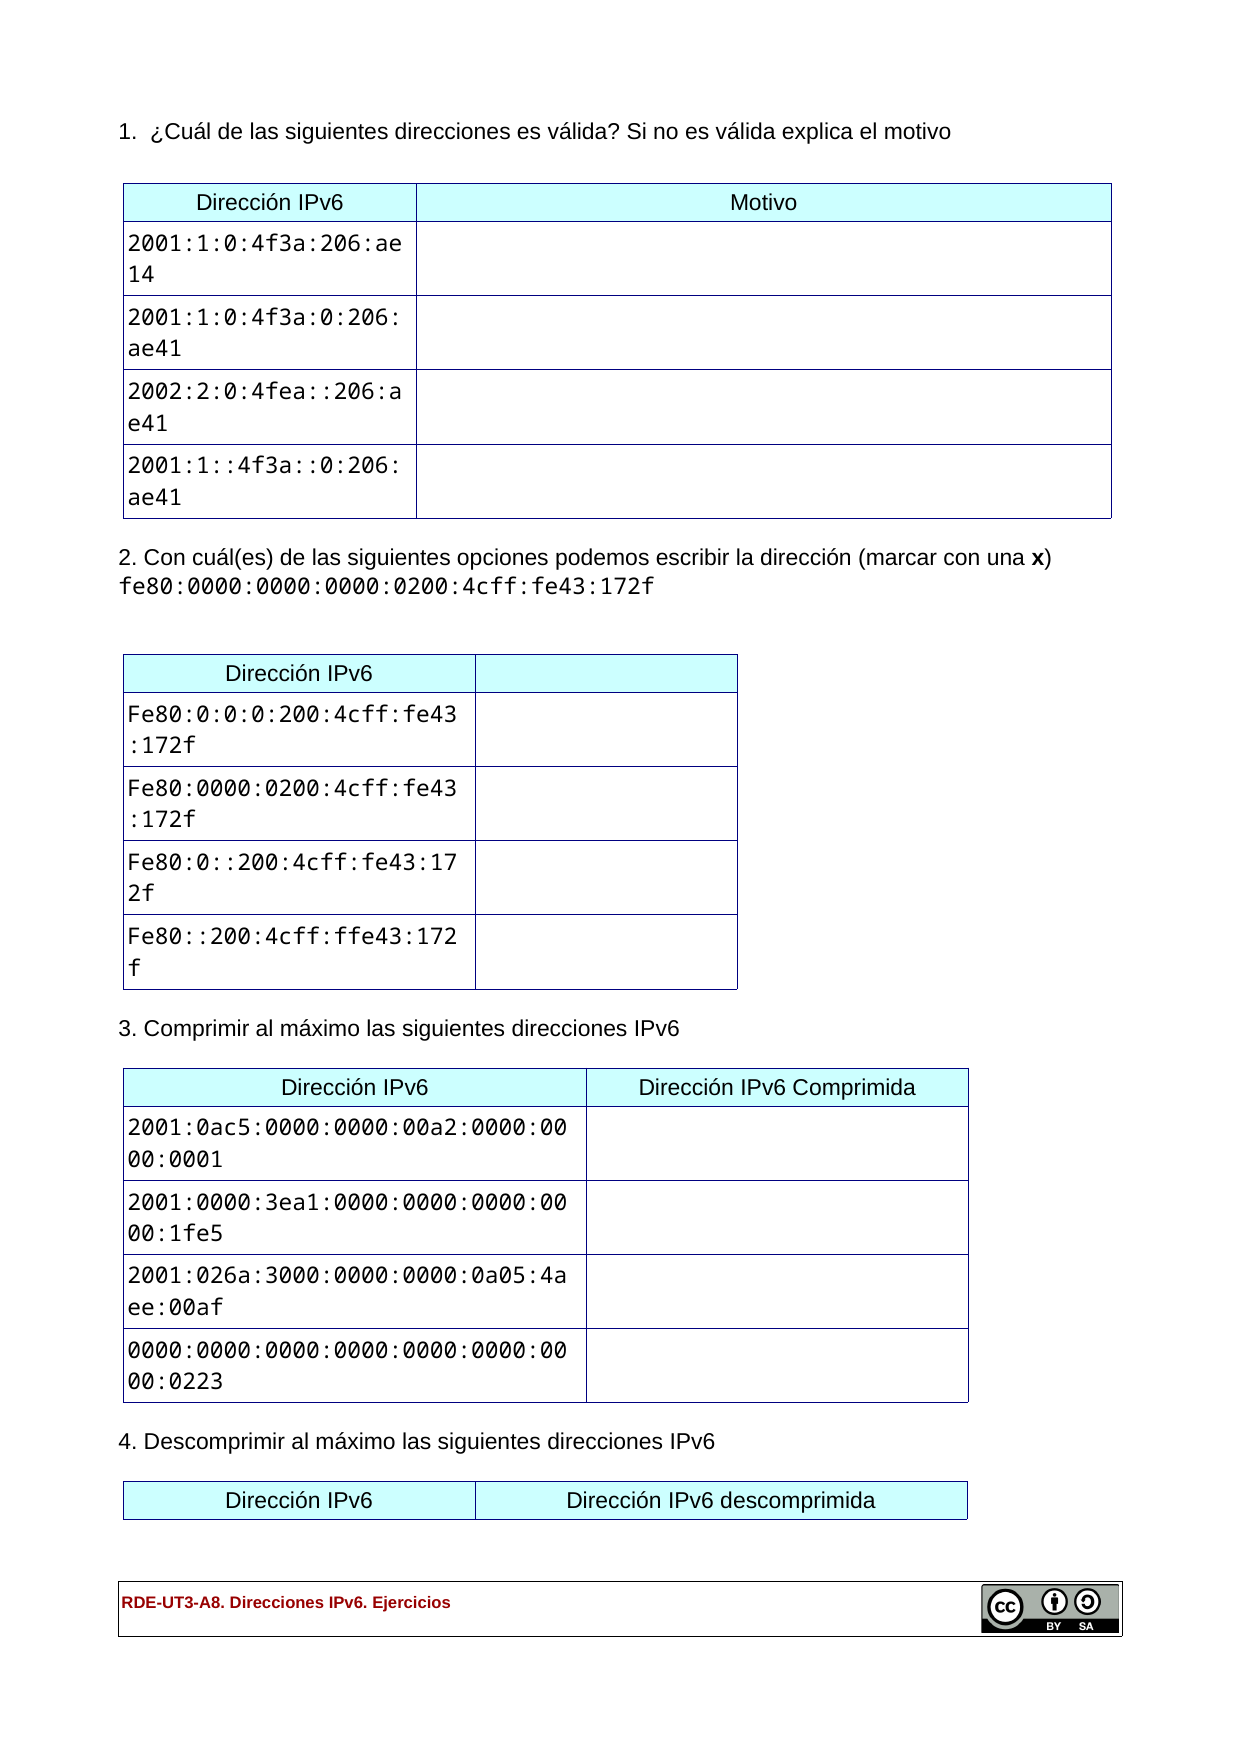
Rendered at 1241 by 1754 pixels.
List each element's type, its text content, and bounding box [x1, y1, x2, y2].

text 3. Comprimir al máximo las siguientes direcciones IPv6 [118, 1015, 1122, 1041]
table_cell 2001:1:0:4f3a:206:ae14 [124, 222, 416, 295]
table_cell [587, 1107, 968, 1179]
table_cell [417, 222, 1111, 295]
picture [981, 1584, 1119, 1633]
table_cell Fe80:0000:0200:4cff:fe43:172f [124, 767, 475, 840]
table_cell [587, 1255, 968, 1328]
table_cell Fe80:0::200:4cff:fe43:172f [124, 841, 475, 914]
table_cell [476, 841, 737, 914]
table_header Dirección IPv6 [124, 1482, 475, 1519]
table_cell [417, 296, 1111, 369]
text 4. Descomprimir al máximo las siguientes direcciones IPv6 [118, 1428, 1122, 1454]
table_cell 0000:0000:0000:0000:0000:0000:0000:0223 [124, 1329, 586, 1402]
table_cell 2002:2:0:4fea::206:ae41 [124, 370, 416, 443]
text 1. ¿Cuál de las siguientes direcciones es válida? Si no es válida explica el motivo [118, 118, 1122, 144]
table_header Dirección IPv6 [124, 184, 416, 221]
table_cell [417, 370, 1111, 443]
table_header Dirección IPv6 descomprimida [476, 1482, 967, 1519]
table_cell Fe80::200:4cff:ffe43:172f [124, 915, 475, 988]
table_cell [417, 445, 1111, 517]
table_header Dirección IPv6 Comprimida [587, 1069, 968, 1106]
table_header [476, 655, 737, 692]
text 2. Con cuál(es) de las siguientes opciones podemos escribir la dirección (marcar con una x) fe80:0000:0000:0000:0200:4cff:fe43:172f [118, 544, 1122, 602]
table_cell [476, 915, 737, 988]
table_cell [587, 1329, 968, 1402]
table_cell 2001:026a:3000:0000:0000:0a05:4aee:00af [124, 1255, 586, 1328]
table_cell 2001:1::4f3a::0:206:ae41 [124, 445, 416, 517]
table_cell [476, 767, 737, 840]
table_cell 2001:1:0:4f3a:0:206:ae41 [124, 296, 416, 369]
table_header Dirección IPv6 [124, 655, 475, 692]
table_cell [476, 693, 737, 766]
table_header Motivo [417, 184, 1111, 221]
table_cell 2001:0ac5:0000:0000:00a2:0000:0000:0001 [124, 1107, 586, 1179]
table_cell Fe80:0:0:0:200:4cff:fe43:172f [124, 693, 475, 766]
table_cell 2001:0000:3ea1:0000:0000:0000:0000:1fe5 [124, 1181, 586, 1254]
table_cell [587, 1181, 968, 1254]
table_header Dirección IPv6 [124, 1069, 586, 1106]
